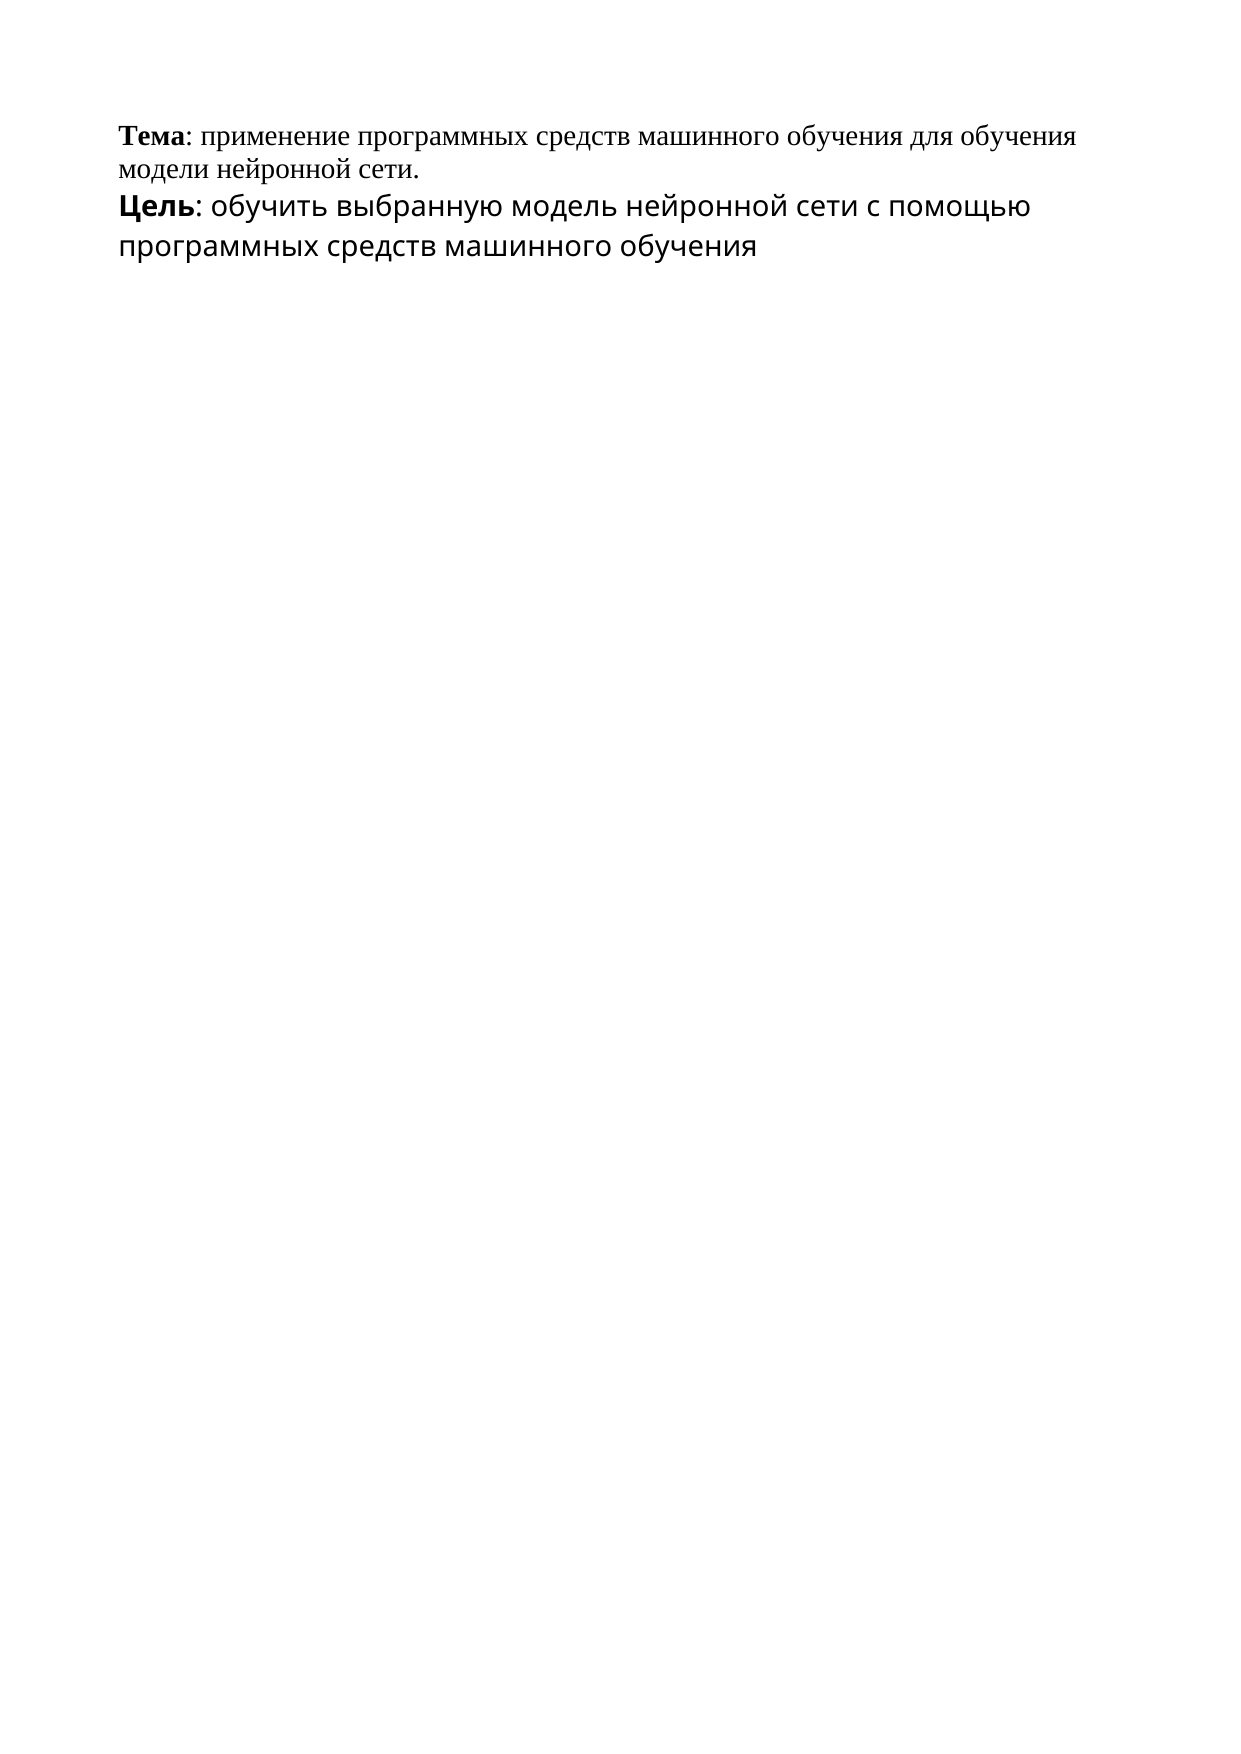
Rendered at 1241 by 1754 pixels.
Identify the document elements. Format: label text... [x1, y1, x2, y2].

text Тема: применение программных средств машинного обучения для обучения модели нейронной сети. [118, 118, 1122, 185]
text Цель: обучить выбранную модель нейронной сети с помощью программных средств машинного обучения [118, 185, 1122, 264]
